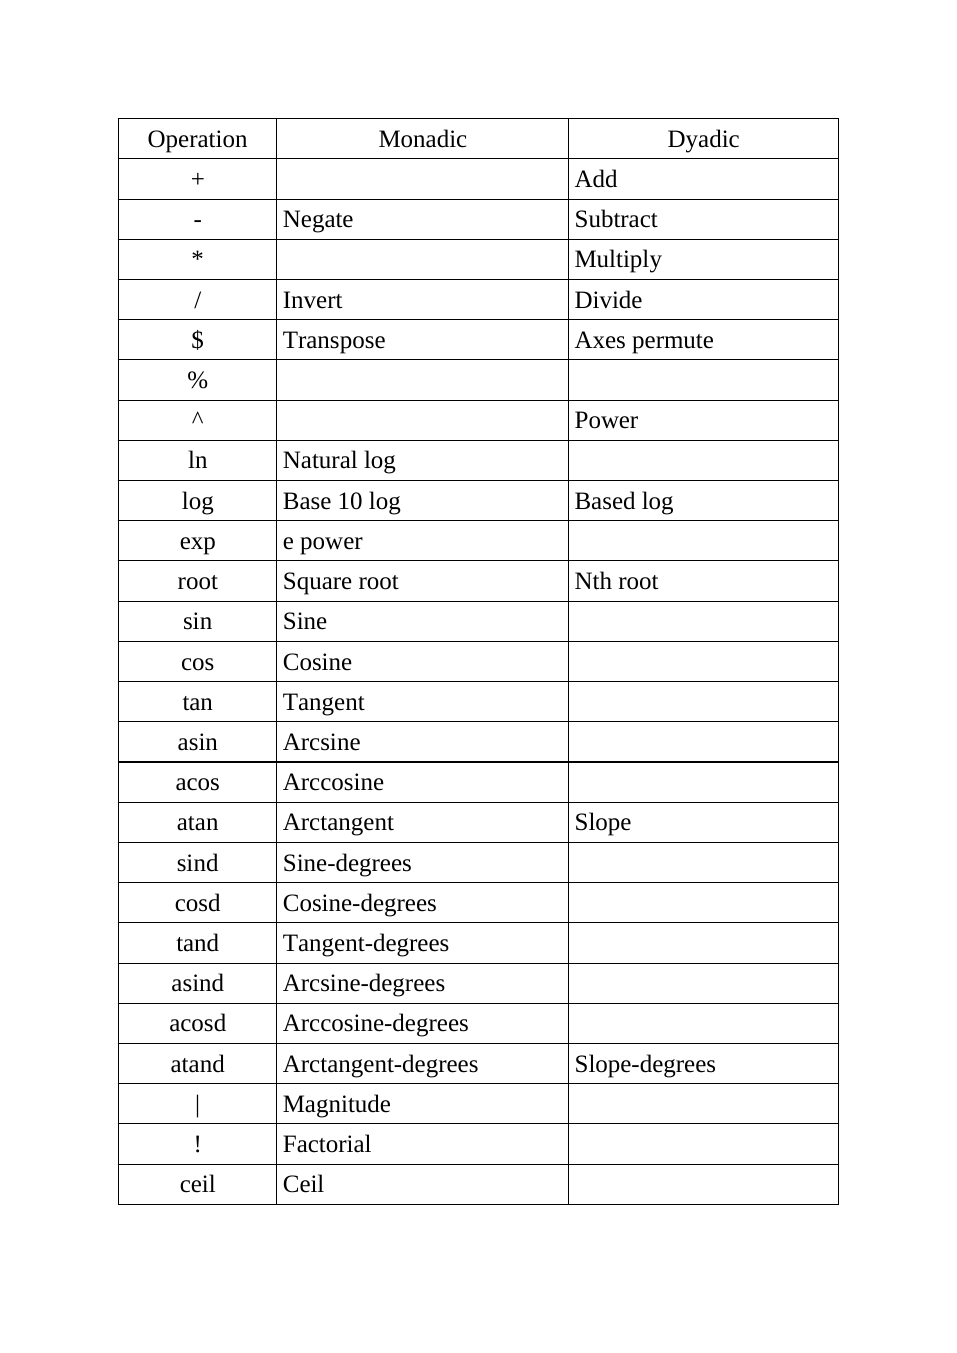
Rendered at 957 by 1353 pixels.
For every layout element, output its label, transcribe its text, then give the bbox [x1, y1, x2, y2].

table_cell asin [119, 722, 276, 761]
table_cell [569, 602, 838, 641]
table_cell Power [569, 401, 838, 440]
table_cell Divide [569, 280, 838, 319]
table_cell [569, 883, 838, 922]
table_cell Slope-degrees [569, 1044, 838, 1083]
table_cell [277, 360, 568, 399]
table_cell Natural log [277, 441, 568, 480]
table_cell Transpose [277, 320, 568, 359]
table_cell exp [119, 521, 276, 560]
table_cell [569, 360, 838, 399]
table_cell Arcsine [277, 722, 568, 761]
table_cell * [119, 240, 276, 279]
table_cell atan [119, 803, 276, 842]
table_cell [569, 521, 838, 560]
table_cell ^ [119, 401, 276, 440]
table_cell [277, 159, 568, 198]
table_cell Base 10 log [277, 481, 568, 520]
table_cell Subtract [569, 200, 838, 239]
table_cell acosd [119, 1004, 276, 1043]
table_cell Negate [277, 200, 568, 239]
table_cell ln [119, 441, 276, 480]
table_cell Square root [277, 561, 568, 601]
table_cell Factorial [277, 1124, 568, 1163]
table_cell [569, 923, 838, 962]
table_cell Arccosine [277, 763, 568, 802]
table_cell + [119, 159, 276, 198]
table_cell [569, 964, 838, 1003]
table_cell log [119, 481, 276, 520]
table_cell [569, 1124, 838, 1163]
table_cell cos [119, 642, 276, 681]
table_cell | [119, 1084, 276, 1123]
table_cell Multiply [569, 240, 838, 279]
table_cell Slope [569, 803, 838, 842]
table_header Operation [119, 119, 276, 158]
table_cell ! [119, 1124, 276, 1163]
table_cell sin [119, 602, 276, 641]
table_cell Tangent [277, 682, 568, 721]
table_cell asind [119, 964, 276, 1003]
table_cell [277, 240, 568, 279]
table_cell [569, 642, 838, 681]
table_cell $ [119, 320, 276, 359]
table_cell atand [119, 1044, 276, 1083]
table_cell acos [119, 763, 276, 802]
table_cell Add [569, 159, 838, 198]
table_cell [277, 401, 568, 440]
table_cell tan [119, 682, 276, 721]
table_cell cosd [119, 883, 276, 922]
table_cell [569, 1004, 838, 1043]
table_cell % [119, 360, 276, 399]
table_cell ceil [119, 1165, 276, 1204]
table_cell [569, 441, 838, 480]
table_cell Tangent-degrees [277, 923, 568, 962]
table_cell Cosine [277, 642, 568, 681]
table_cell - [119, 200, 276, 239]
table_cell [569, 722, 838, 761]
table_cell Invert [277, 280, 568, 319]
table_cell Magnitude [277, 1084, 568, 1123]
table_cell [569, 763, 838, 802]
table_cell [569, 1165, 838, 1204]
table_cell / [119, 280, 276, 319]
table_cell [569, 682, 838, 721]
table_cell Arctangent [277, 803, 568, 842]
table_cell e power [277, 521, 568, 560]
table_cell Axes permute [569, 320, 838, 359]
table_cell root [119, 561, 276, 601]
table_cell sind [119, 843, 276, 882]
table_header Dyadic [569, 119, 838, 158]
table_cell Based log [569, 481, 838, 520]
table_cell Ceil [277, 1165, 568, 1204]
table_cell Sine-degrees [277, 843, 568, 882]
table_cell Nth root [569, 561, 838, 601]
table_cell Arcsine-degrees [277, 964, 568, 1003]
table_cell [569, 843, 838, 882]
table_header Monadic [277, 119, 568, 158]
table_cell Sine [277, 602, 568, 641]
table_cell [569, 1084, 838, 1123]
table_cell Arctangent-degrees [277, 1044, 568, 1083]
table_cell Cosine-degrees [277, 883, 568, 922]
table_cell Arccosine-degrees [277, 1004, 568, 1043]
table_cell tand [119, 923, 276, 962]
